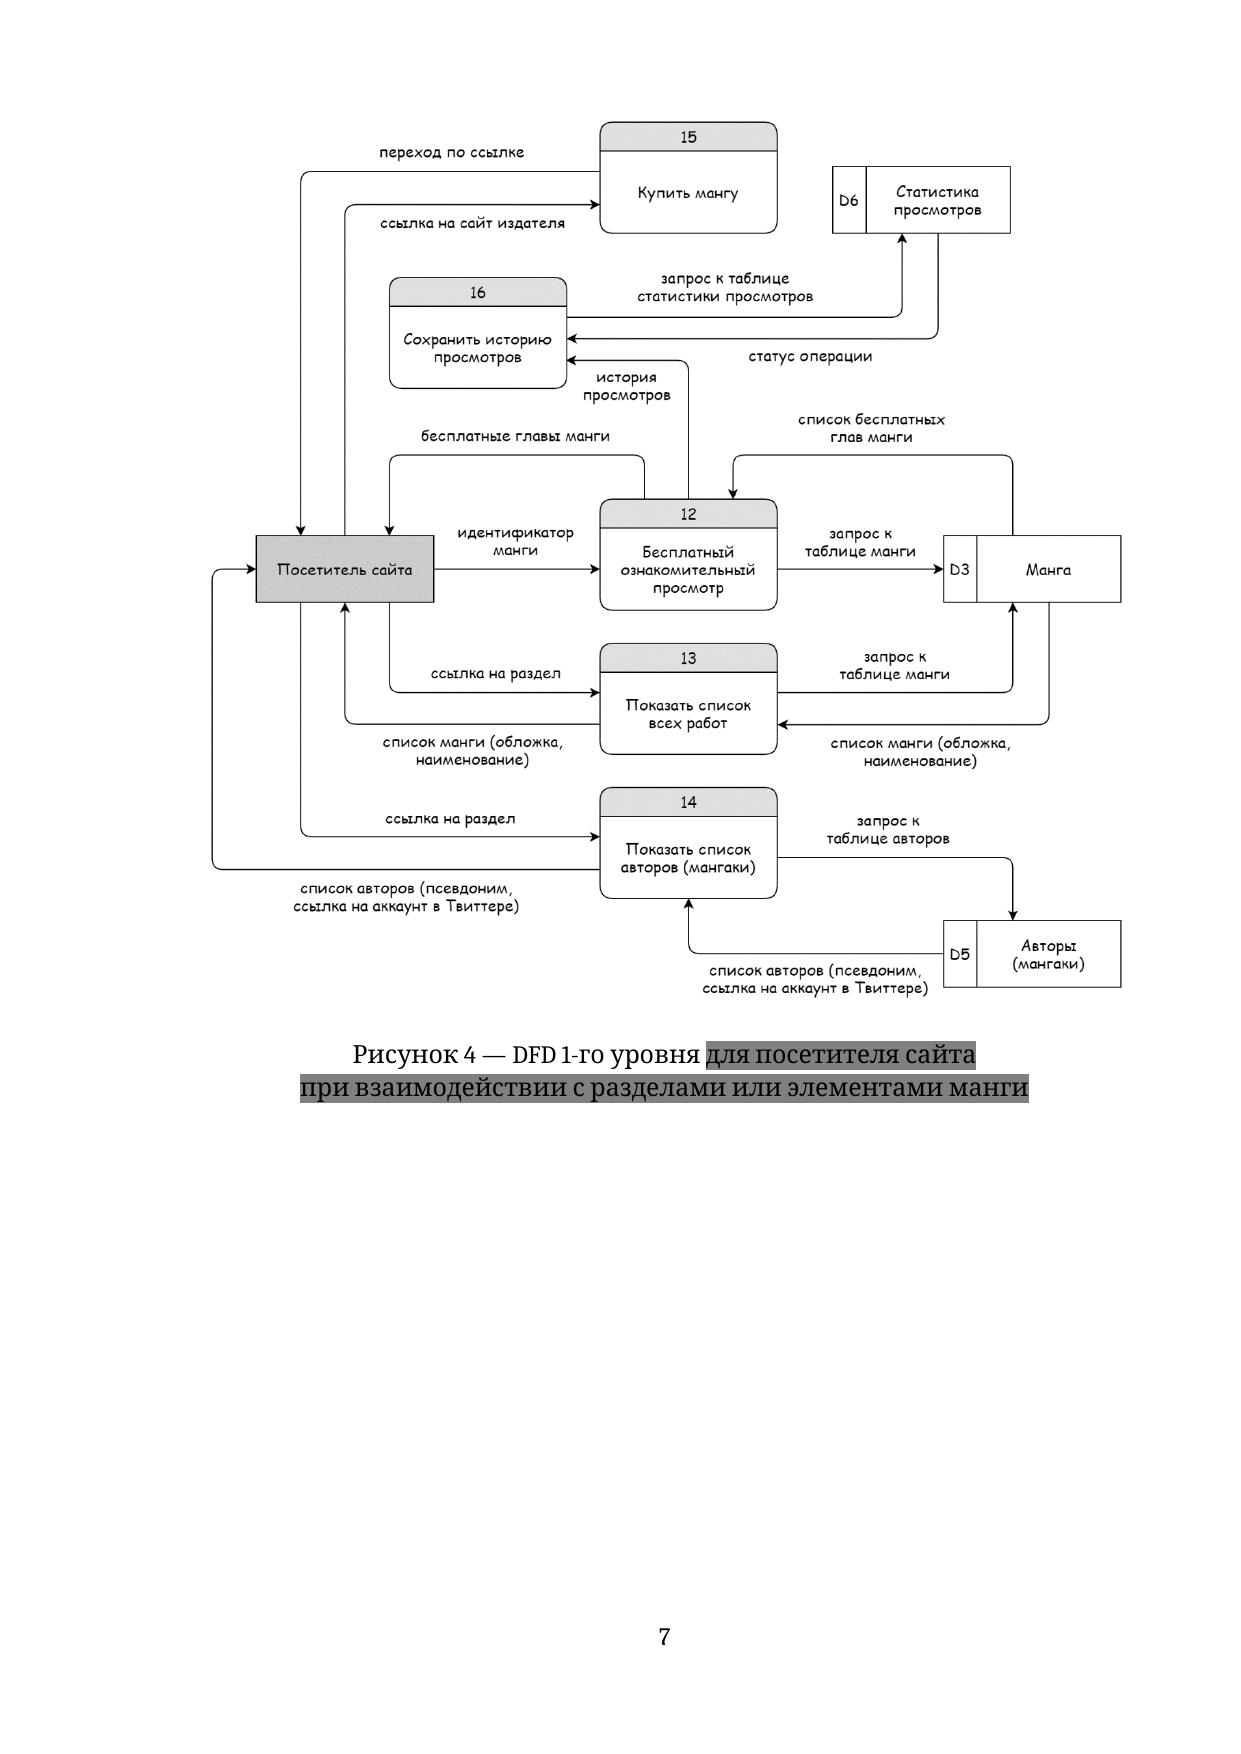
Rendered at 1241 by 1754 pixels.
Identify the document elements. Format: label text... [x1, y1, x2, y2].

picture [200, 118, 1129, 1004]
text при взаимодействии с разделами или элементами манги [177, 1074, 1152, 1103]
text Рисунок 4 — DFD 1-го уровня для посетителя сайта [177, 1041, 1152, 1070]
